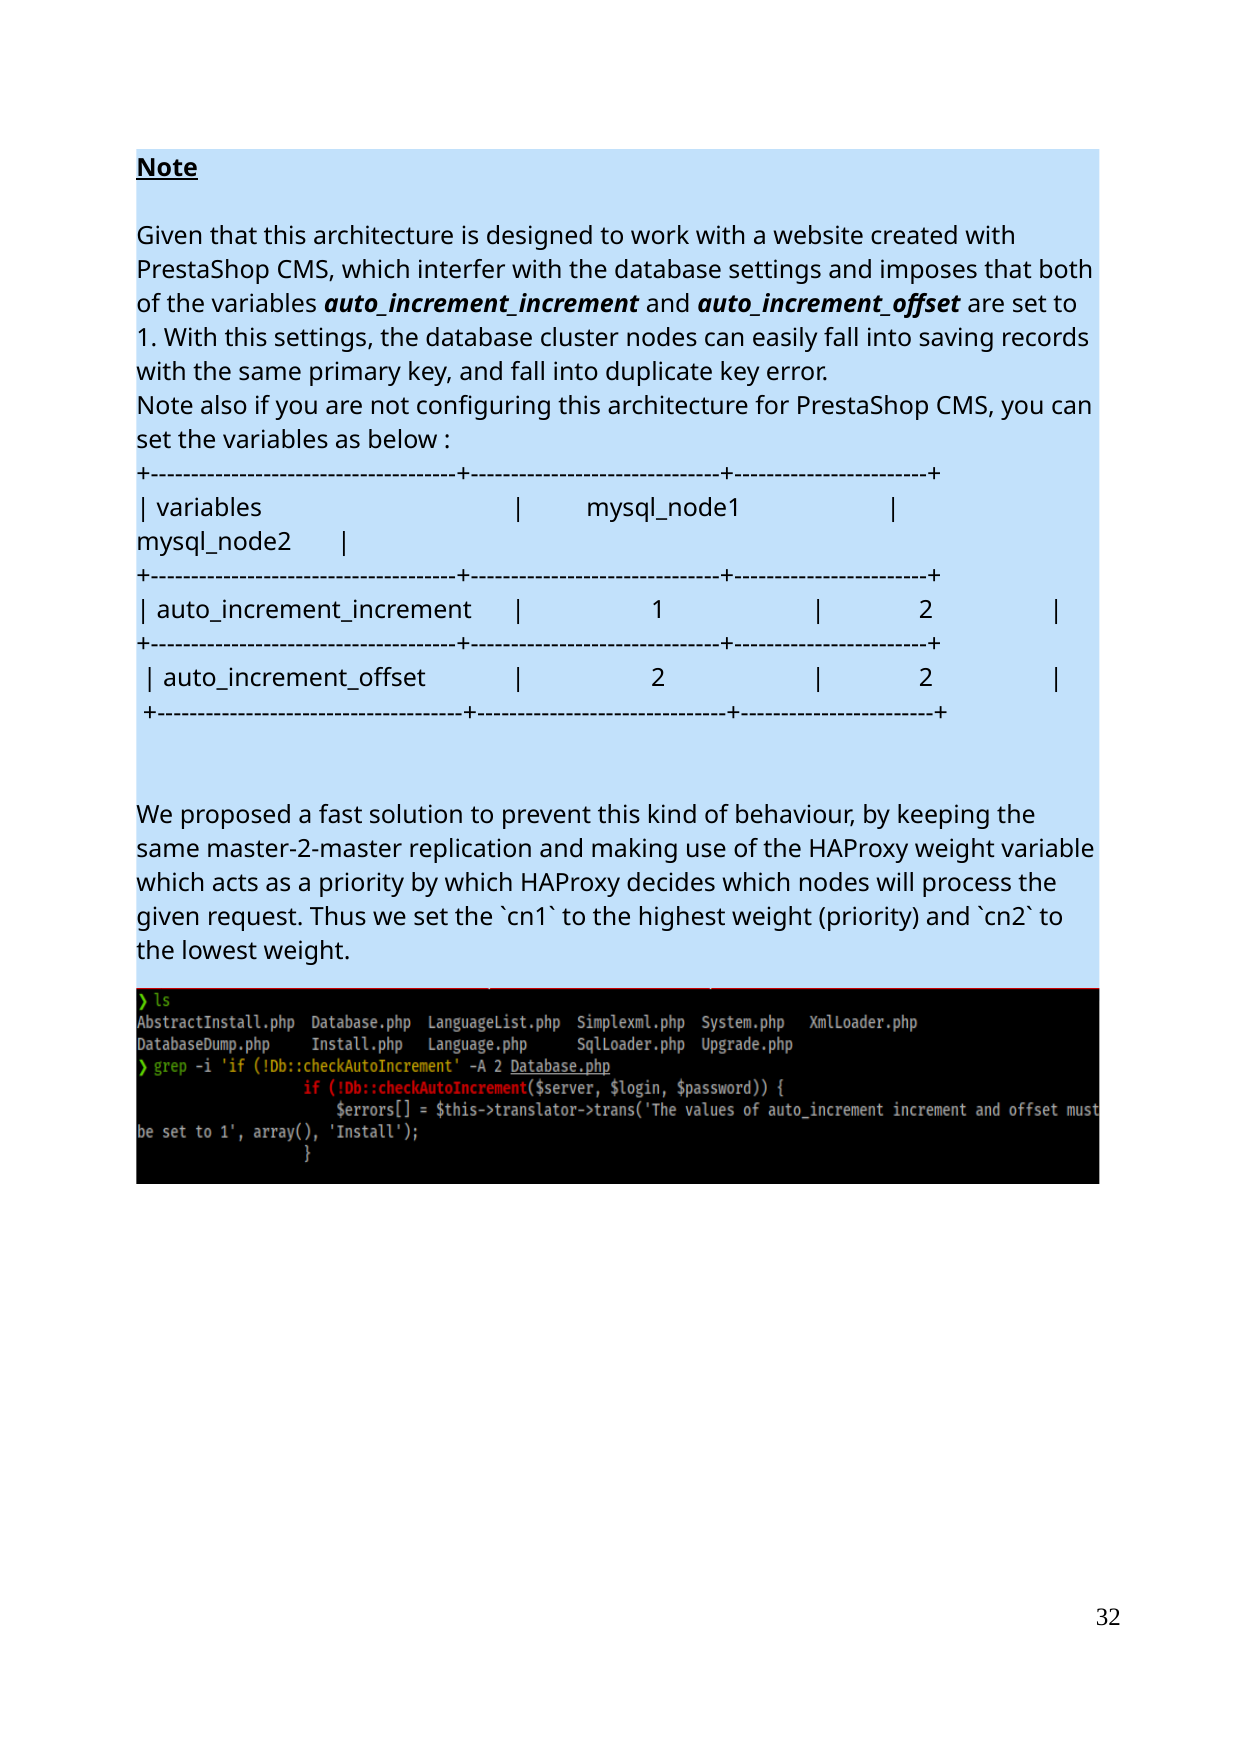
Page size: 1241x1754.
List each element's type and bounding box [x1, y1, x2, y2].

picture [136, 988, 1100, 1184]
